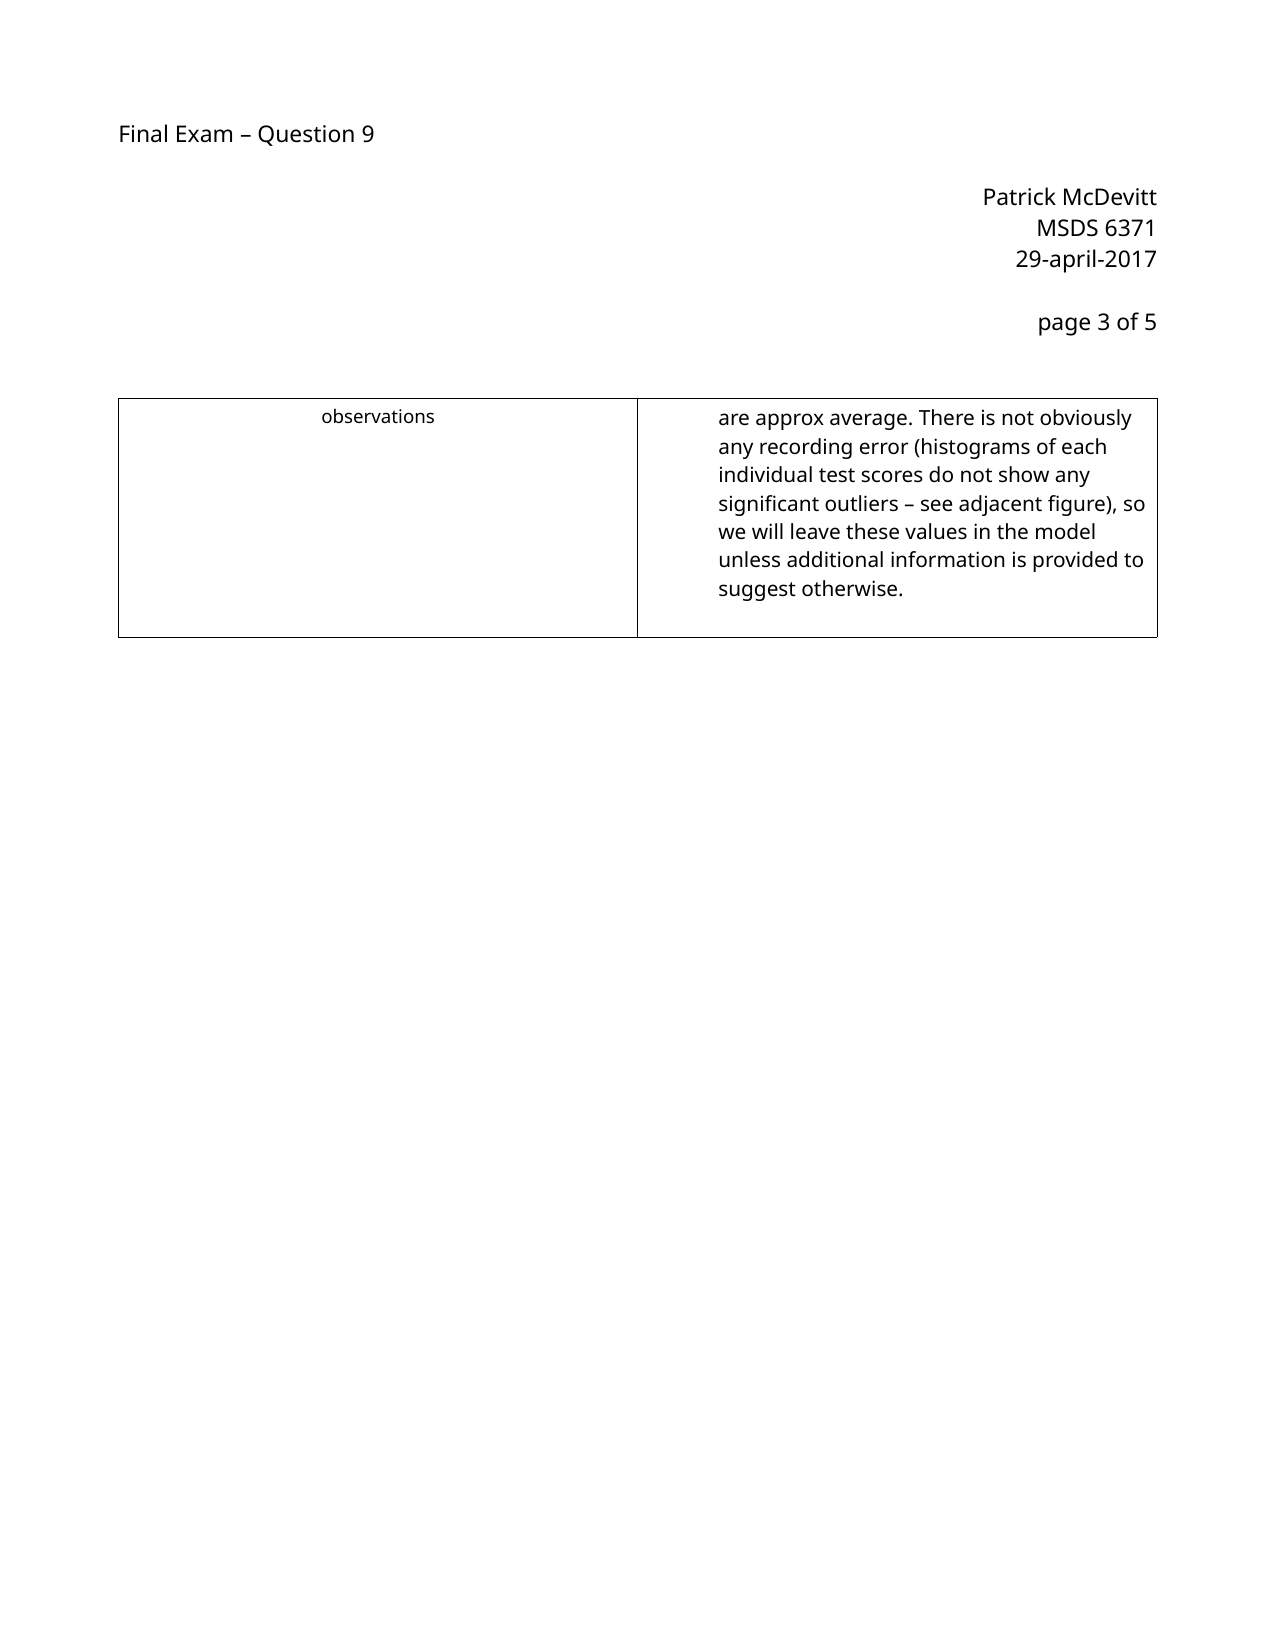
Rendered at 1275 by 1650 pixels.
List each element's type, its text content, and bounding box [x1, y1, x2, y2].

table_cell are approx average. There is not obviously any recording error (histograms of each individual test scores do not show any significant outliers – see adjacent figure), so we will leave these values in the model unless additional information is provided to suggest otherwise. [638, 399, 1157, 637]
table_cell observations [119, 399, 637, 637]
